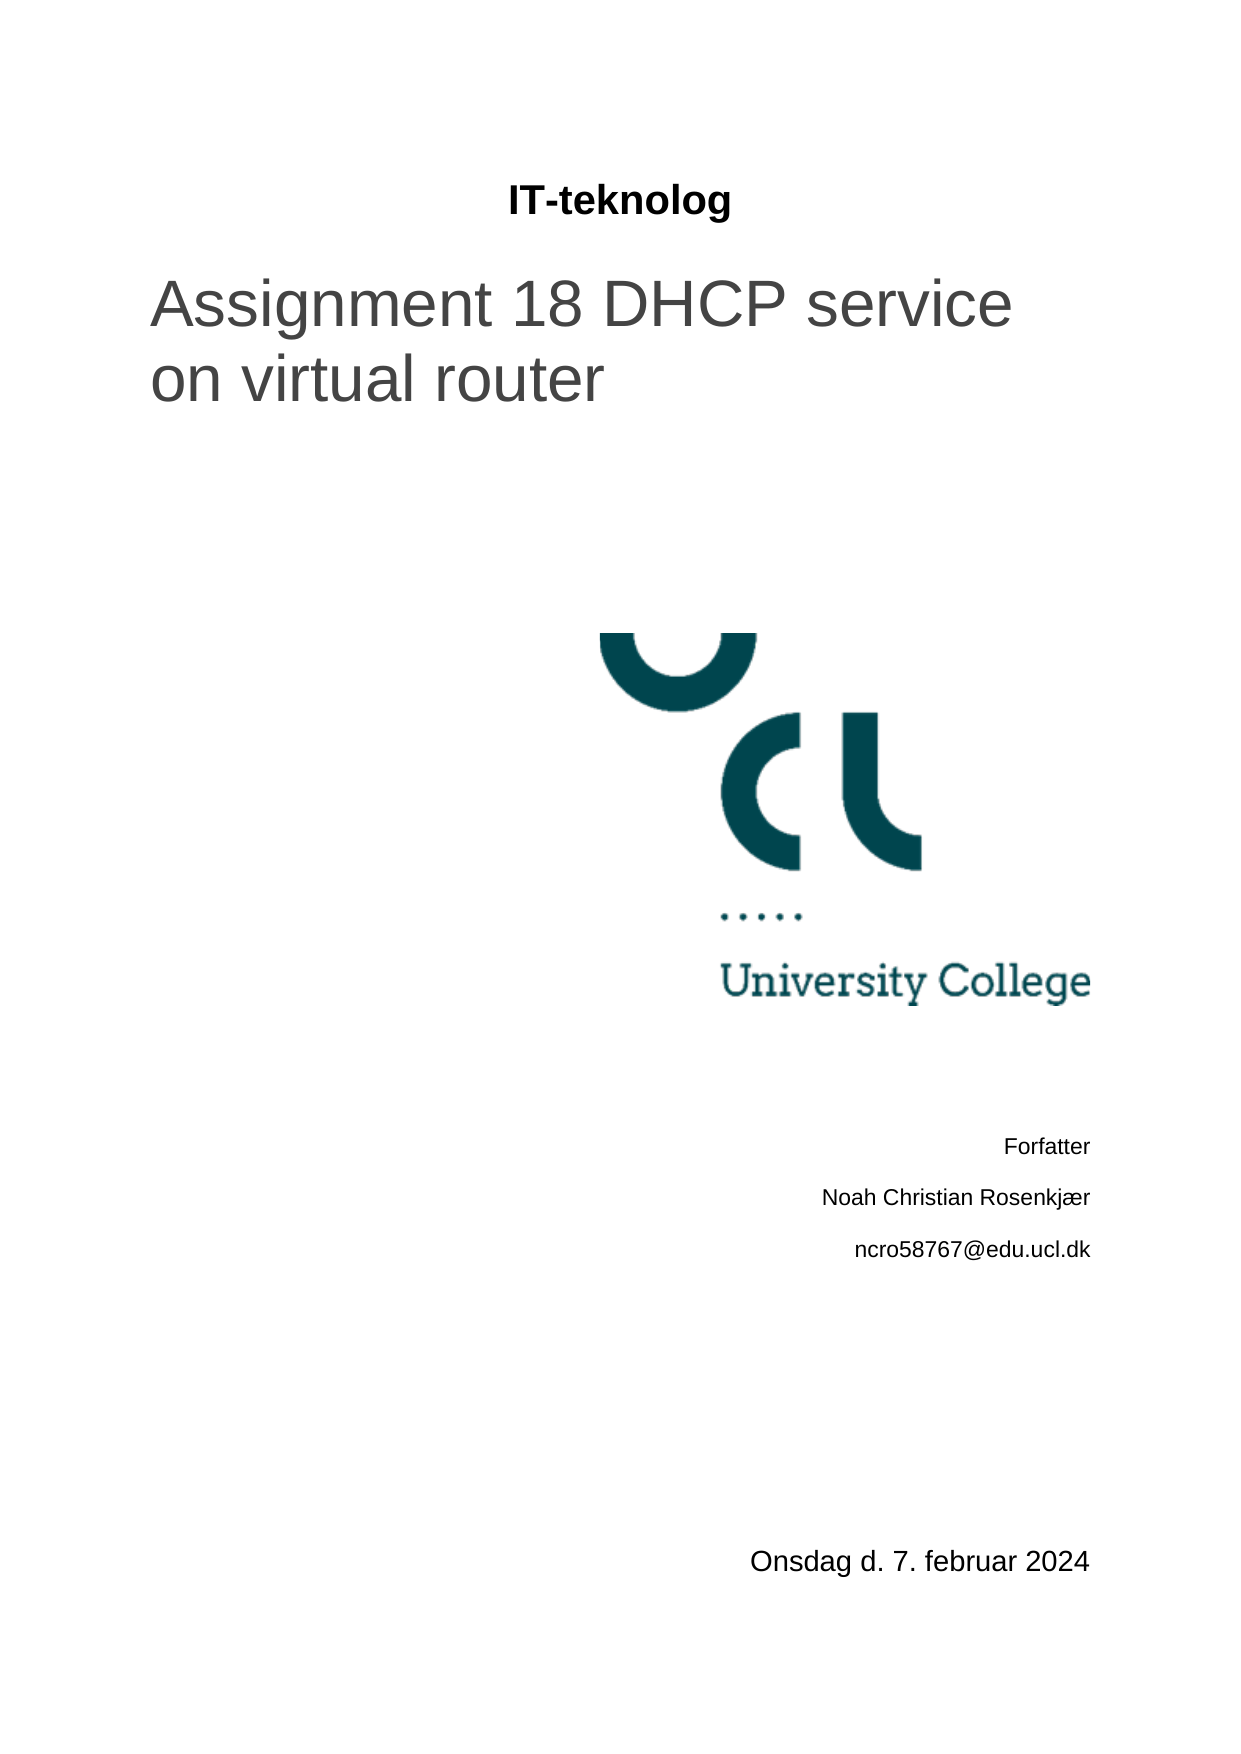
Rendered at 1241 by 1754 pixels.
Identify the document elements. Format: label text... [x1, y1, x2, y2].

text Noah Christian Rosenkjær [150, 1184, 1090, 1211]
text Onsdag d. 7. februar 2024 [150, 1544, 1090, 1577]
subtitle Assignment 18 DHCP service on virtual router [150, 264, 1090, 416]
text Forfatter [150, 1133, 1090, 1159]
text IT-teknolog [150, 175, 1090, 223]
picture [599, 633, 1091, 1006]
text ncro58767@edu.ucl.dk [150, 1236, 1090, 1262]
